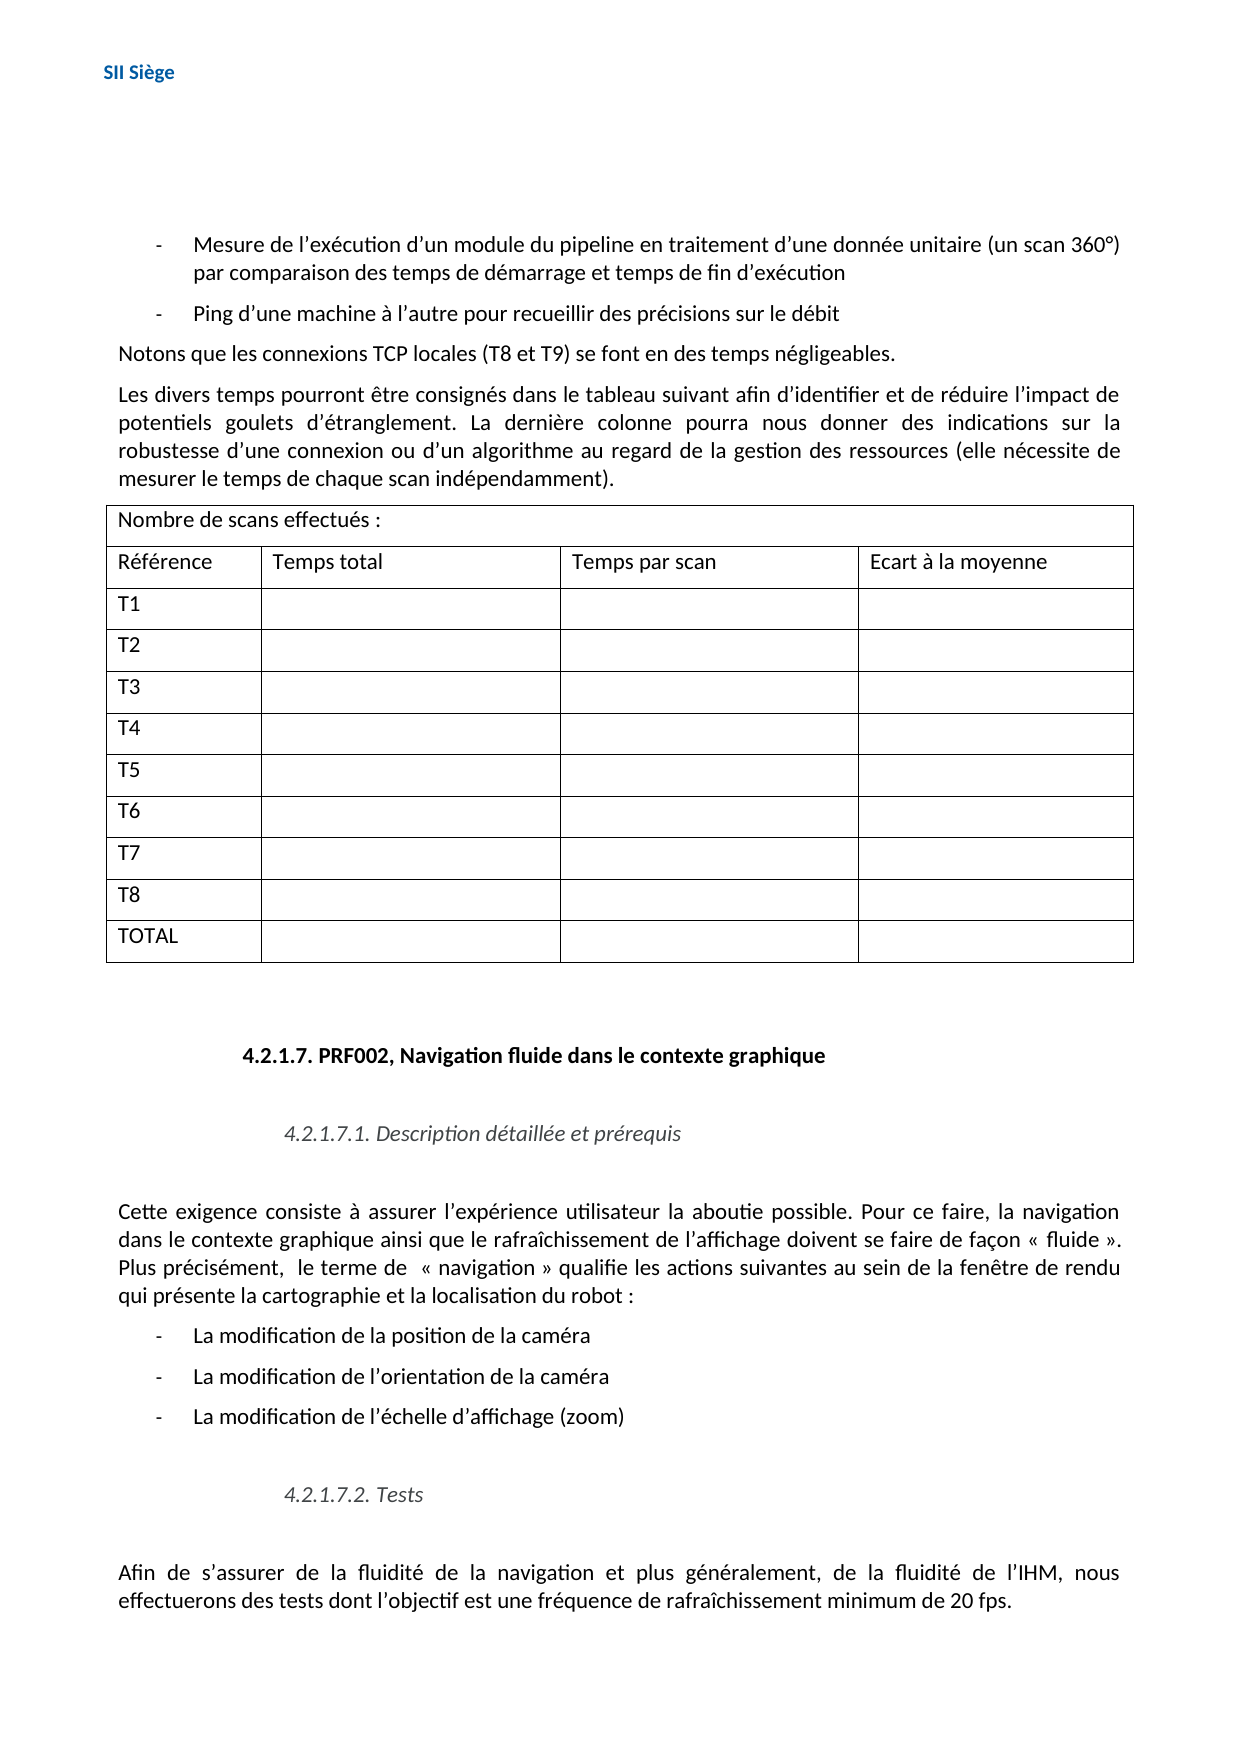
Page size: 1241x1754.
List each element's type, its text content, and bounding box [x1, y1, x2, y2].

table_cell [561, 589, 858, 629]
table_cell [859, 672, 1133, 712]
table_cell [262, 838, 560, 879]
table_cell Temps total [262, 547, 560, 588]
table_cell [859, 838, 1133, 879]
table_cell [561, 921, 858, 962]
text Notons que les connexions TCP locales (T8 et T9) se font en des temps négligeables. [118, 339, 1122, 367]
list La modification de l’orientation de la caméra [156, 1362, 1122, 1390]
table_cell [859, 921, 1133, 962]
table_cell T1 [107, 589, 261, 629]
table_cell T3 [107, 672, 261, 712]
list Ping d’une machine à l’autre pour recueillir des précisions sur le débit [156, 299, 1122, 327]
table_cell [262, 797, 560, 837]
table_cell Référence [107, 547, 261, 588]
list La modification de la position de la caméra [156, 1321, 1122, 1349]
table_cell [262, 921, 560, 962]
table_cell [561, 880, 858, 920]
table_cell T6 [107, 797, 261, 837]
text Afin de s’assurer de la fluidité de la navigation et plus généralement, de la fluidité de l’IHM, nous effectuerons des tests dont l’objectif est une fréquence de rafraîchissement minimum de 20 fps. [118, 1558, 1122, 1614]
list Mesure de l’exécution d’un module du pipeline en traitement d’une donnée unitaire (un scan 360°) par comparaison des temps de démarrage et temps de fin d’exécution [156, 230, 1122, 286]
table_header Nombre de scans effectués : [107, 506, 1133, 546]
table_cell [262, 589, 560, 629]
table_cell [262, 672, 560, 712]
table_cell [859, 589, 1133, 629]
table_cell [859, 714, 1133, 754]
table_cell [561, 672, 858, 712]
table_cell [561, 755, 858, 796]
subtitle PRF002, Navigation fluide dans le contexte graphique [242, 1041, 1122, 1069]
table_cell [859, 880, 1133, 920]
text Les divers temps pourront être consignés dans le tableau suivant afin d’identifier et de réduire l’impact de potentiels goulets d’étranglement. La dernière colonne pourra nous donner des indications sur la robustesse d’une connexion ou d’un algorithme au regard de la gestion des ressources (elle nécessite de mesurer le temps de chaque scan indépendamment). [118, 380, 1122, 492]
table_cell [859, 755, 1133, 796]
text Cette exigence consiste à assurer l’expérience utilisateur la aboutie possible. Pour ce faire, la navigation dans le contexte graphique ainsi que le rafraîchissement de l’affichage doivent se faire de façon « fluide ». Plus précisément, le terme de « navigation » qualifie les actions suivantes au sein de la fenêtre de rendu qui présente la cartographie et la localisation du robot : [118, 1197, 1122, 1309]
table_cell [859, 630, 1133, 671]
table_cell [262, 714, 560, 754]
table_cell Temps par scan [561, 547, 858, 588]
table_cell [561, 630, 858, 671]
table_cell T5 [107, 755, 261, 796]
table_cell T4 [107, 714, 261, 754]
table_cell Ecart à la moyenne [859, 547, 1133, 588]
table_cell [859, 797, 1133, 837]
list La modification de l’échelle d’affichage (zoom) [156, 1402, 1122, 1431]
table_cell T7 [107, 838, 261, 879]
table_cell [262, 880, 560, 920]
table_cell T8 [107, 880, 261, 920]
table_cell [262, 755, 560, 796]
subtitle Description détaillée et prérequis [283, 1119, 1122, 1147]
table_cell [561, 797, 858, 837]
table_cell [561, 838, 858, 879]
subtitle Tests [283, 1481, 1122, 1508]
table_cell [262, 630, 560, 671]
table_cell TOTAL [107, 921, 261, 962]
table_cell [561, 714, 858, 754]
table_cell T2 [107, 630, 261, 671]
